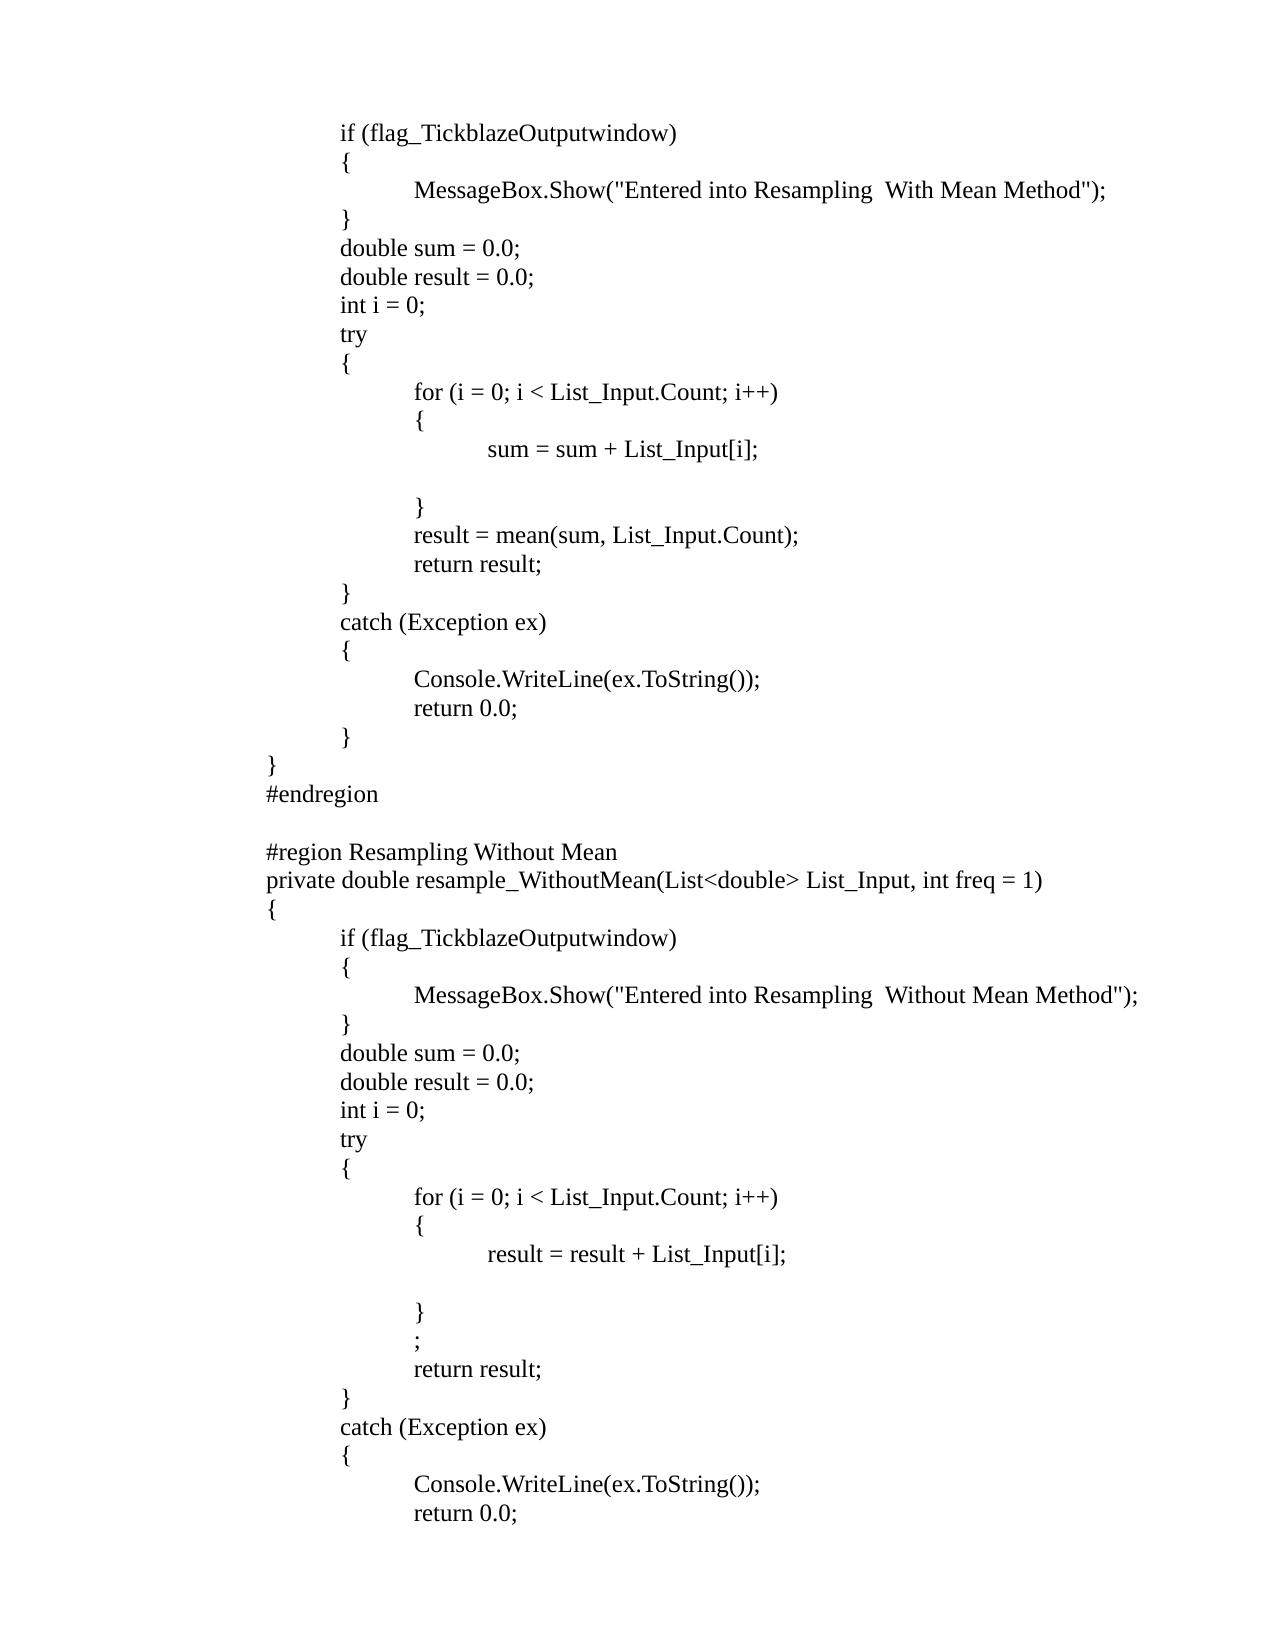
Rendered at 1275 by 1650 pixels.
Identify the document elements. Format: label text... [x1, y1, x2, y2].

text catch (Exception ex) [118, 1412, 1157, 1441]
text #endregion [118, 779, 1157, 808]
text } [118, 1009, 1157, 1038]
text { [118, 1441, 1157, 1469]
text Console.WriteLine(ex.ToString()); [118, 664, 1157, 693]
text } [118, 751, 1157, 779]
text return 0.0; [118, 693, 1157, 722]
text private double resample_WithoutMean(List<double> List_Input, int freq = 1) [118, 866, 1157, 894]
text ; [118, 1326, 1157, 1354]
text { [118, 636, 1157, 664]
text try [118, 1124, 1157, 1153]
text int i = 0; [118, 291, 1157, 319]
text sum = sum + List_Input[i]; [118, 434, 1157, 463]
text for (i = 0; i < List_Input.Count; i++) [118, 1182, 1157, 1211]
text { [118, 406, 1157, 434]
text result = mean(sum, List_Input.Count); [118, 521, 1157, 549]
text if (flag_TickblazeOutputwindow) [118, 118, 1157, 147]
text int i = 0; [118, 1096, 1157, 1124]
text } [118, 722, 1157, 751]
text { [118, 147, 1157, 176]
text return result; [118, 1354, 1157, 1383]
text double sum = 0.0; [118, 1038, 1157, 1067]
text Console.WriteLine(ex.ToString()); [118, 1469, 1157, 1498]
text catch (Exception ex) [118, 607, 1157, 636]
text } [118, 578, 1157, 607]
text } [118, 1383, 1157, 1412]
text { [118, 894, 1157, 923]
text } [118, 204, 1157, 233]
text try [118, 319, 1157, 348]
text { [118, 952, 1157, 981]
text MessageBox.Show("Entered into Resampling With Mean Method"); [118, 176, 1157, 204]
text { [118, 348, 1157, 377]
text return result; [118, 549, 1157, 578]
text double result = 0.0; [118, 262, 1157, 291]
text if (flag_TickblazeOutputwindow) [118, 923, 1157, 952]
text double sum = 0.0; [118, 233, 1157, 262]
text } [118, 492, 1157, 521]
text result = result + List_Input[i]; [118, 1239, 1157, 1268]
text MessageBox.Show("Entered into Resampling Without Mean Method"); [118, 981, 1157, 1009]
text { [118, 1153, 1157, 1182]
text #region Resampling Without Mean [118, 837, 1157, 866]
text for (i = 0; i < List_Input.Count; i++) [118, 377, 1157, 406]
text } [118, 1297, 1157, 1326]
text { [118, 1211, 1157, 1239]
text return 0.0; [118, 1498, 1157, 1527]
text double result = 0.0; [118, 1067, 1157, 1096]
